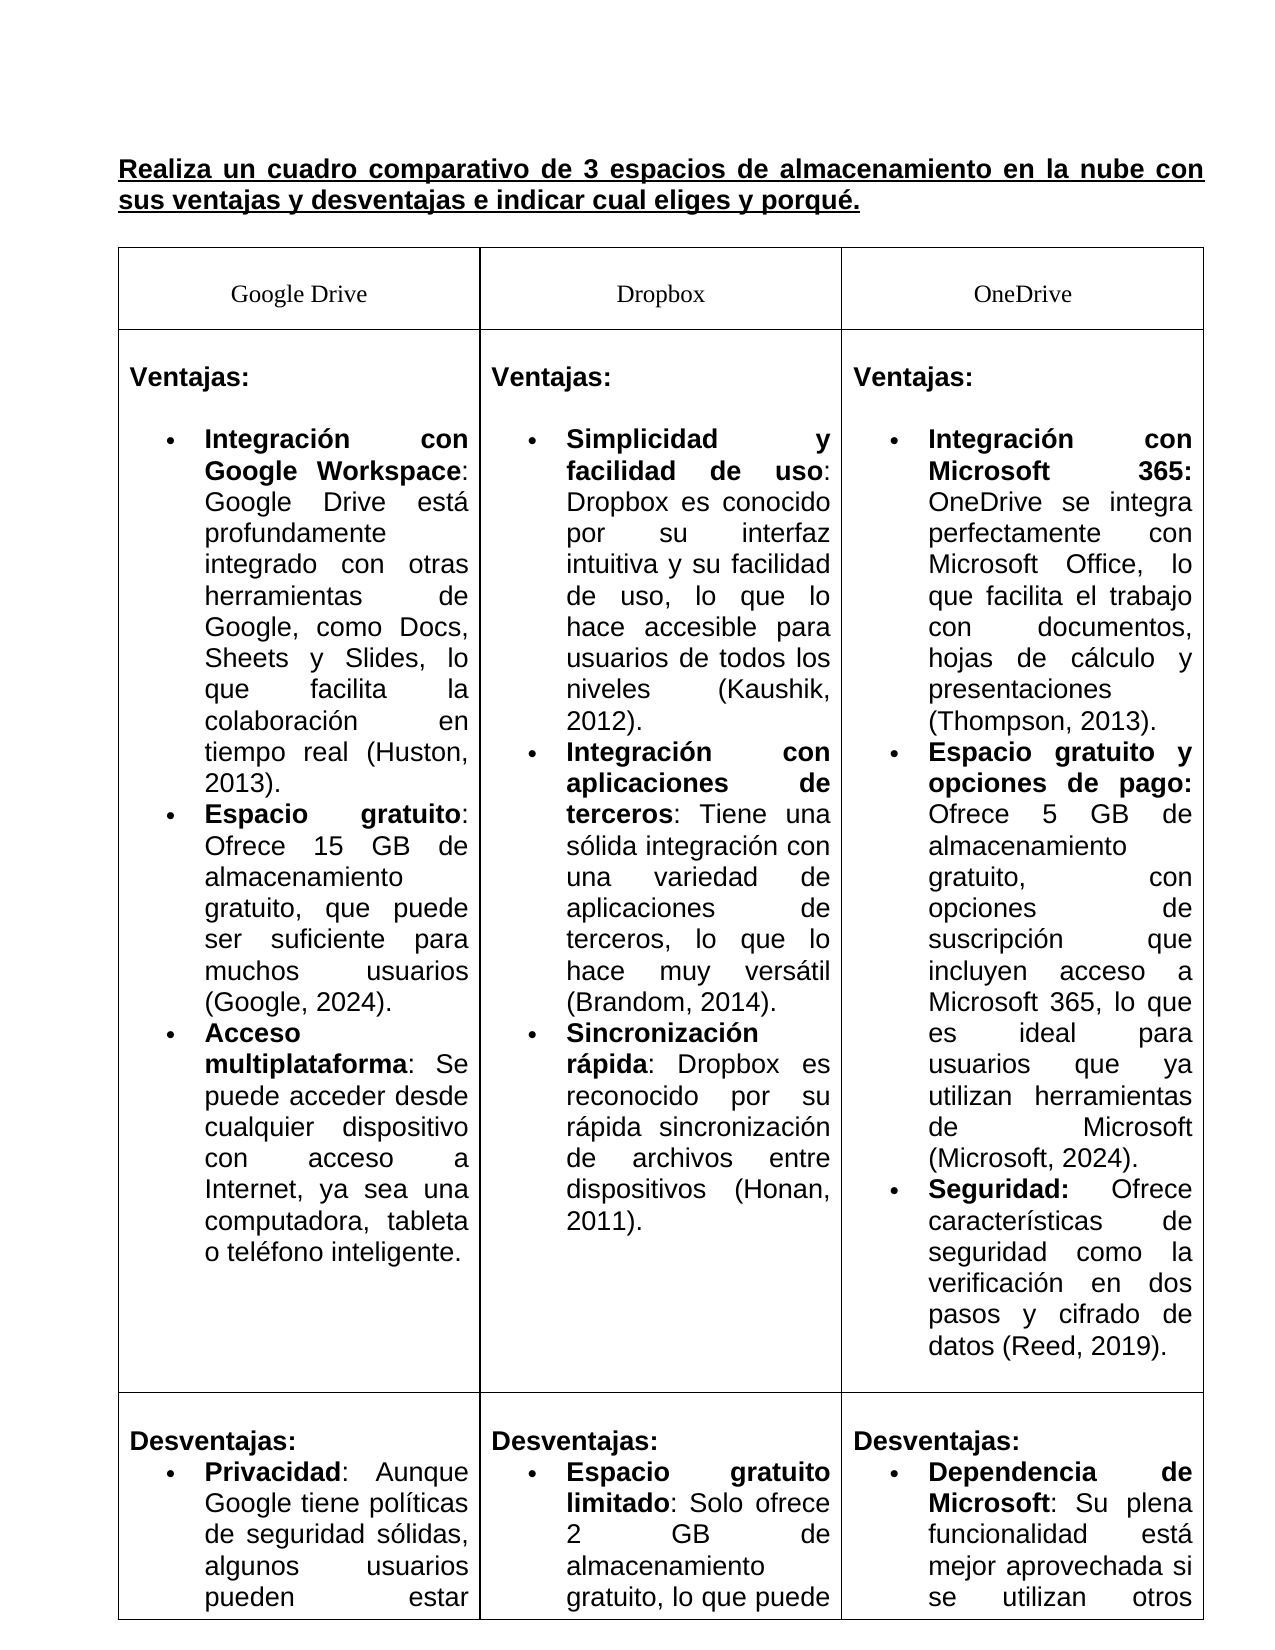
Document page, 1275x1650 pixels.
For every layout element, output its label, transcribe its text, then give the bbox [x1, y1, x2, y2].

table_cell Desventajas: Espacio gratuito limitado: Solo ofrece 2 GB de almacenamiento gratuito, lo que puede ser insuficiente para usuarios con necesidades de almacenamiento mayores (Dropbox, 2024). Costo de suscripción: Las opciones de almacenamiento adicionales son relativamente costosas en comparación con otros servicios (Kaushik, 2012). [481, 1393, 841, 1619]
table_cell Desventajas: Privacidad: Aunque Google tiene políticas de seguridad sólidas, algunos usuarios pueden estar preocupados por la privacidad de sus datos, ya que Google utiliza la información para la personalización de anuncios (McLellan, 2014). Dependencia de Internet: Como cualquier servicio en la nube, su funcionalidad depende de una conexión a Internet estable. [119, 1393, 479, 1619]
table_header Google Drive [119, 248, 479, 329]
table_cell Desventajas: Dependencia de Microsoft: Su plena funcionalidad está mejor aprovechada si se utilizan otros productos de Microsoft, lo que puede no ser ideal para usuarios que prefieren software diferente (Thompson, 2013). Interfaz: Algunos usuarios encuentran la interfaz menos intuitiva en comparación con otros servicios de almacenamiento en la nube (Pogue, 2014). [842, 1393, 1203, 1619]
table_cell Ventajas: Simplicidad y facilidad de uso: Dropbox es conocido por su interfaz intuitiva y su facilidad de uso, lo que lo hace accesible para usuarios de todos los niveles (Kaushik, 2012). Integración con aplicaciones de terceros: Tiene una sólida integración con una variedad de aplicaciones de terceros, lo que lo hace muy versátil (Brandom, 2014). Sincronización rápida: Dropbox es reconocido por su rápida sincronización de archivos entre dispositivos (Honan, 2011). [481, 330, 841, 1392]
table_header Dropbox [481, 248, 841, 329]
text Realiza un cuadro comparativo de 3 espacios de almacenamiento en la nube con [118, 153, 1205, 180]
table_header OneDrive [842, 248, 1203, 329]
table_cell Ventajas: Integración con Microsoft 365: OneDrive se integra perfectamente con Microsoft Office, lo que facilita el trabajo con documentos, hojas de cálculo y presentaciones (Thompson, 2013). Espacio gratuito y opciones de pago: Ofrece 5 GB de almacenamiento gratuito, con opciones de suscripción que incluyen acceso a Microsoft 365, lo que es ideal para usuarios que ya utilizan herramientas de Microsoft (Microsoft, 2024). Seguridad: Ofrece características de seguridad como la verificación en dos pasos y cifrado de datos (Reed, 2019). [842, 330, 1203, 1392]
text sus ventajas y desventajas e indicar cual eliges y porqué. [118, 182, 1205, 215]
table_cell Ventajas: Integración con Google Workspace: Google Drive está profundamente integrado con otras herramientas de Google, como Docs, Sheets y Slides, lo que facilita la colaboración en tiempo real (Huston, 2013). Espacio gratuito: Ofrece 15 GB de almacenamiento gratuito, que puede ser suficiente para muchos usuarios (Google, 2024). Acceso multiplataforma: Se puede acceder desde cualquier dispositivo con acceso a Internet, ya sea una computadora, tableta o teléfono inteligente. [119, 330, 479, 1392]
